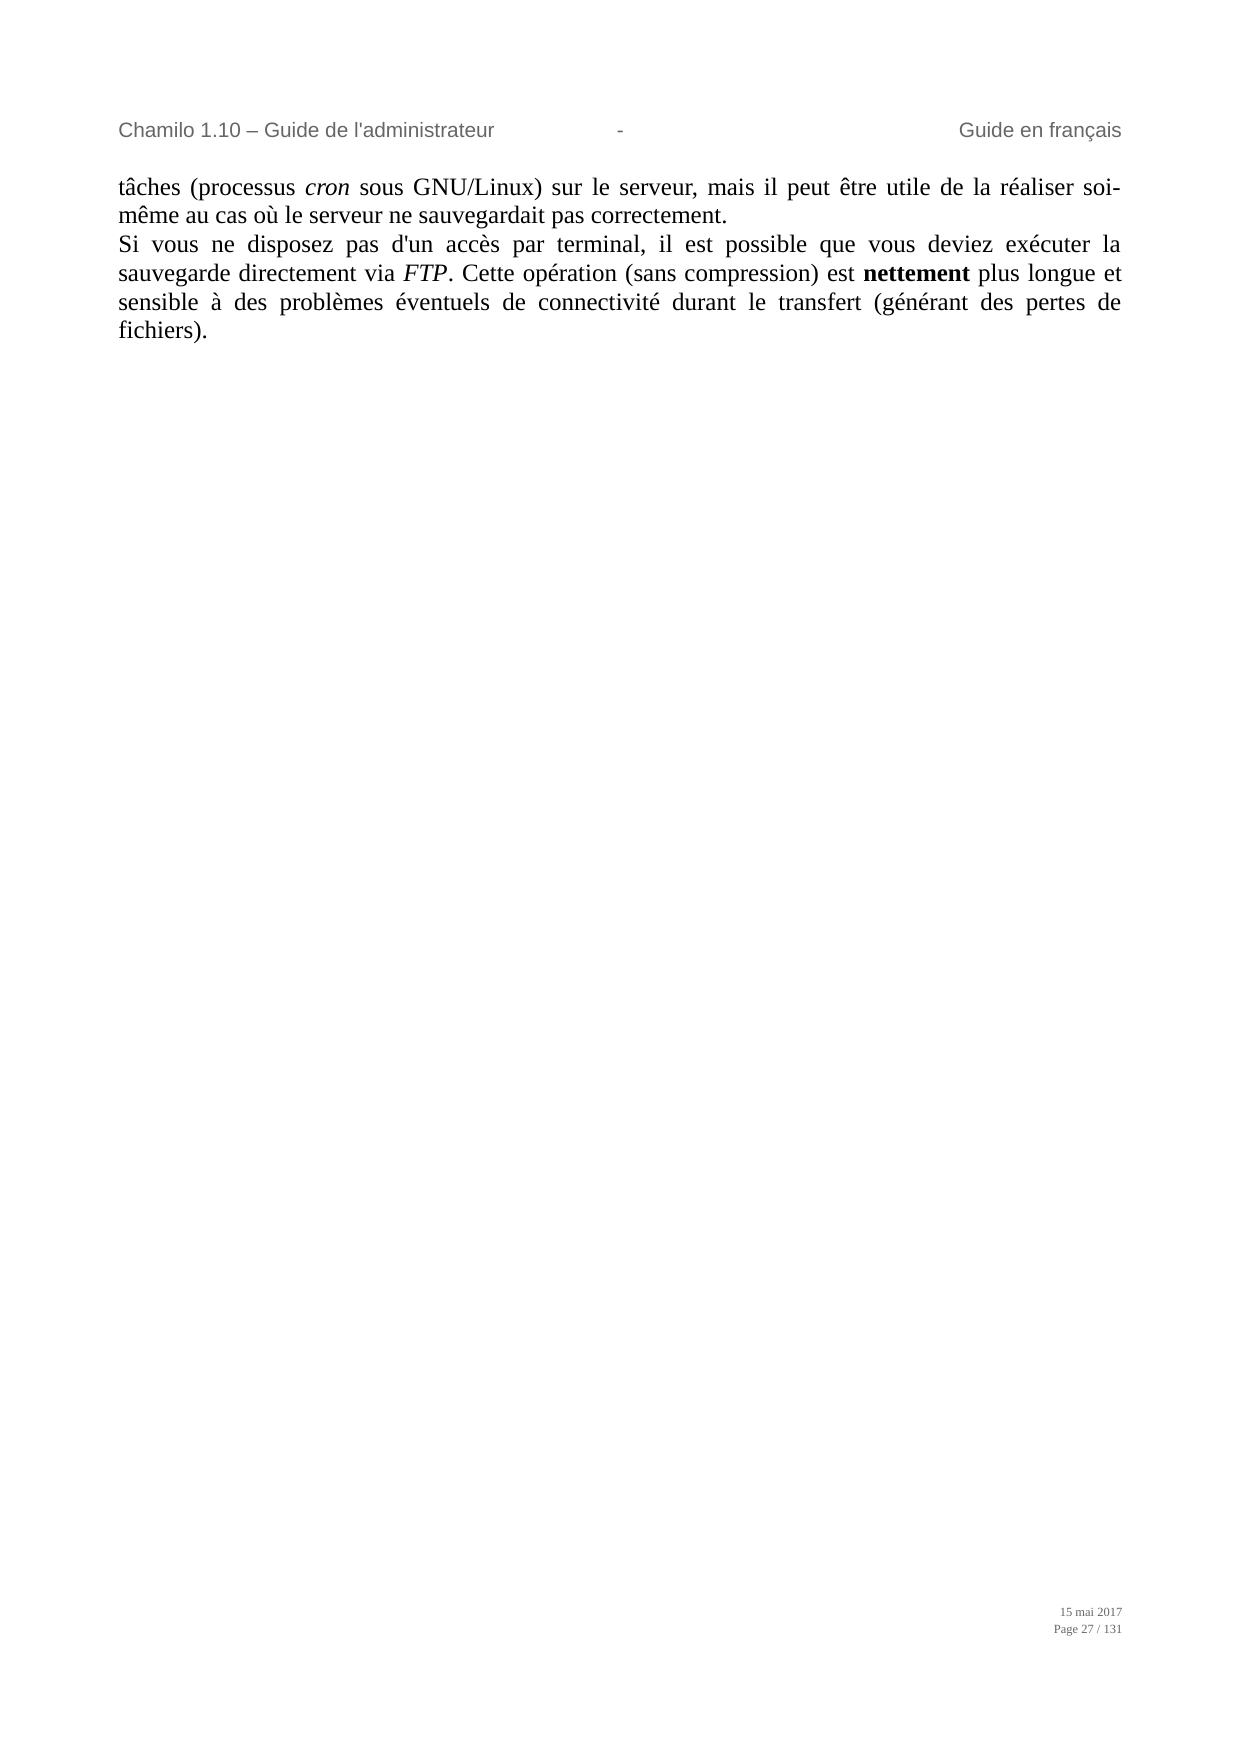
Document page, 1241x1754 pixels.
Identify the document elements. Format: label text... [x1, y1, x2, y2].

text tâches (processus cron sous GNU/Linux) sur le serveur, mais il peut être utile de la réaliser soi-même au cas où le serveur ne sauvegardait pas correctement. [118, 172, 1122, 229]
text Si vous ne disposez pas d'un accès par terminal, il est possible que vous deviez exécuter la sauvegarde directement via FTP. Cette opération (sans compression) est nettement plus longue et sensible à des problèmes éventuels de connectivité durant le transfert (générant des pertes de fichiers). [118, 229, 1122, 344]
